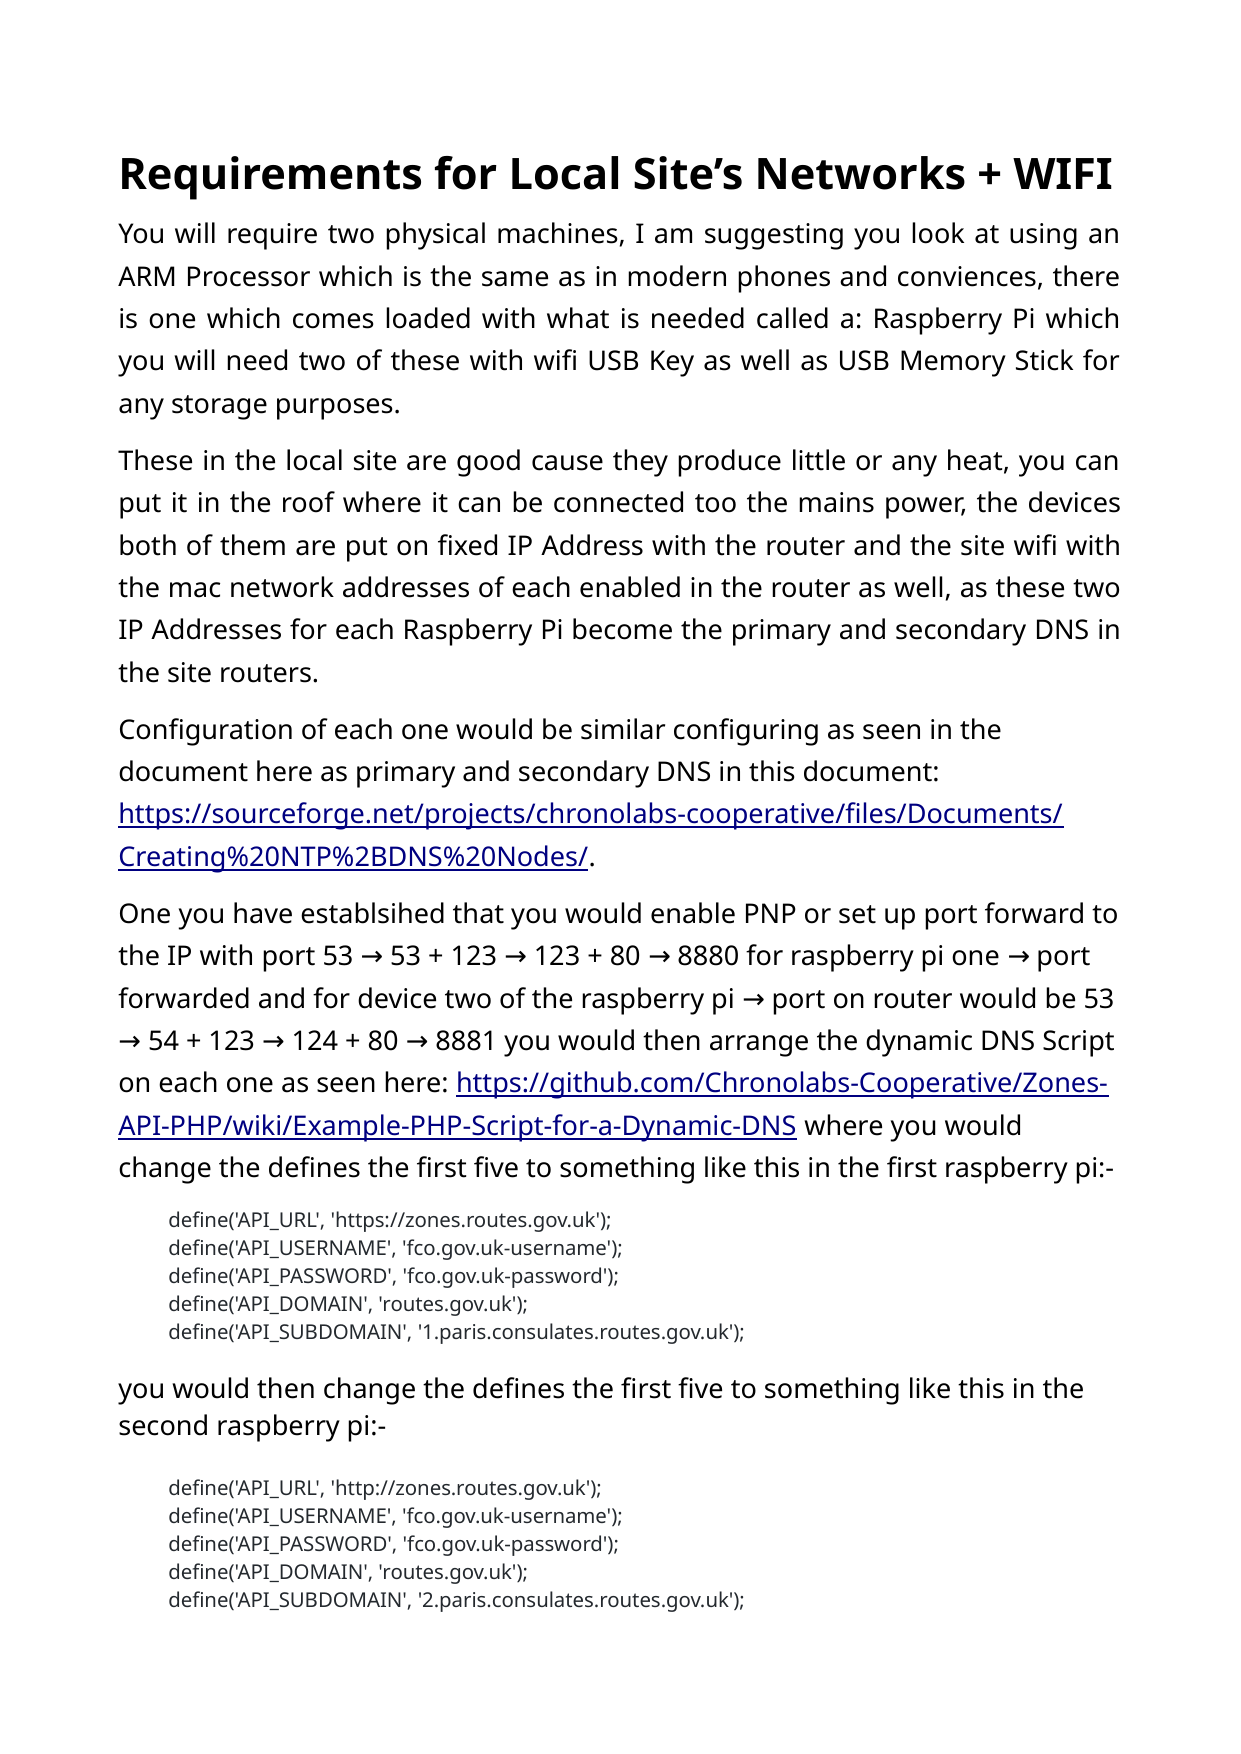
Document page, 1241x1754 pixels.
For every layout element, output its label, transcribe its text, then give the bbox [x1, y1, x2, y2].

subtitle Requirements for Local Site’s Networks + WIFI [118, 143, 1122, 202]
text define('API_USERNAME', 'fco.gov.uk-username'); [118, 1502, 1122, 1530]
text Configuration of each one would be similar configuring as seen in the document here as primary and secondary DNS in this document: https://sourceforge.net/projects/chronolabs-cooperative/files/Documents/Creating%20NTP%2BDNS%20Nodes/. [118, 710, 1122, 874]
text define('API_DOMAIN', 'routes.gov.uk'); [118, 1290, 1122, 1318]
text define('API_URL', 'http://zones.routes.gov.uk'); [118, 1474, 1122, 1502]
text One you have establsihed that you would enable PNP or set up port forward to the IP with port 53 → 53 + 123 → 123 + 80 → 8880 for raspberry pi one → port forwarded and for device two of the raspberry pi → port on router would be 53 → 54 + 123 → 124 + 80 → 8881 you would then arrange the dynamic DNS Script on each one as seen here: https://github.com/Chronolabs-Cooperative/Zones-API-PHP/wiki/Example-PHP-Script-for-a-Dynamic-DNS where you would change the defines the first five to something like this in the first raspberry pi:- [118, 894, 1122, 1186]
text define('API_URL', 'https://zones.routes.gov.uk'); [118, 1206, 1122, 1234]
text define('API_DOMAIN', 'routes.gov.uk'); [118, 1558, 1122, 1586]
text You will require two physical machines, I am suggesting you look at using an ARM Processor which is the same as in modern phones and conviences, there is one which comes loaded with what is needed called a: Raspberry Pi which you will need two of these with wifi USB Key as well as USB Memory Stick for any storage purposes. [118, 215, 1122, 421]
text define('API_SUBDOMAIN', '1.paris.consulates.routes.gov.uk'); [118, 1318, 1122, 1346]
text you would then change the defines the first five to something like this in the second raspberry pi:- [118, 1369, 1122, 1443]
text These in the local site are good cause they produce little or any heat, you can put it in the roof where it can be connected too the mains power, the devices both of them are put on fixed IP Address with the router and the site wifi with the mac network addresses of each enabled in the router as well, as these two IP Addresses for each Raspberry Pi become the primary and secondary DNS in the site routers. [118, 441, 1122, 690]
text define('API_SUBDOMAIN', '2.paris.consulates.routes.gov.uk'); [118, 1586, 1122, 1614]
text define('API_PASSWORD', 'fco.gov.uk-password'); [118, 1530, 1122, 1558]
text define('API_USERNAME', 'fco.gov.uk-username'); [118, 1234, 1122, 1262]
text define('API_PASSWORD', 'fco.gov.uk-password'); [118, 1262, 1122, 1290]
